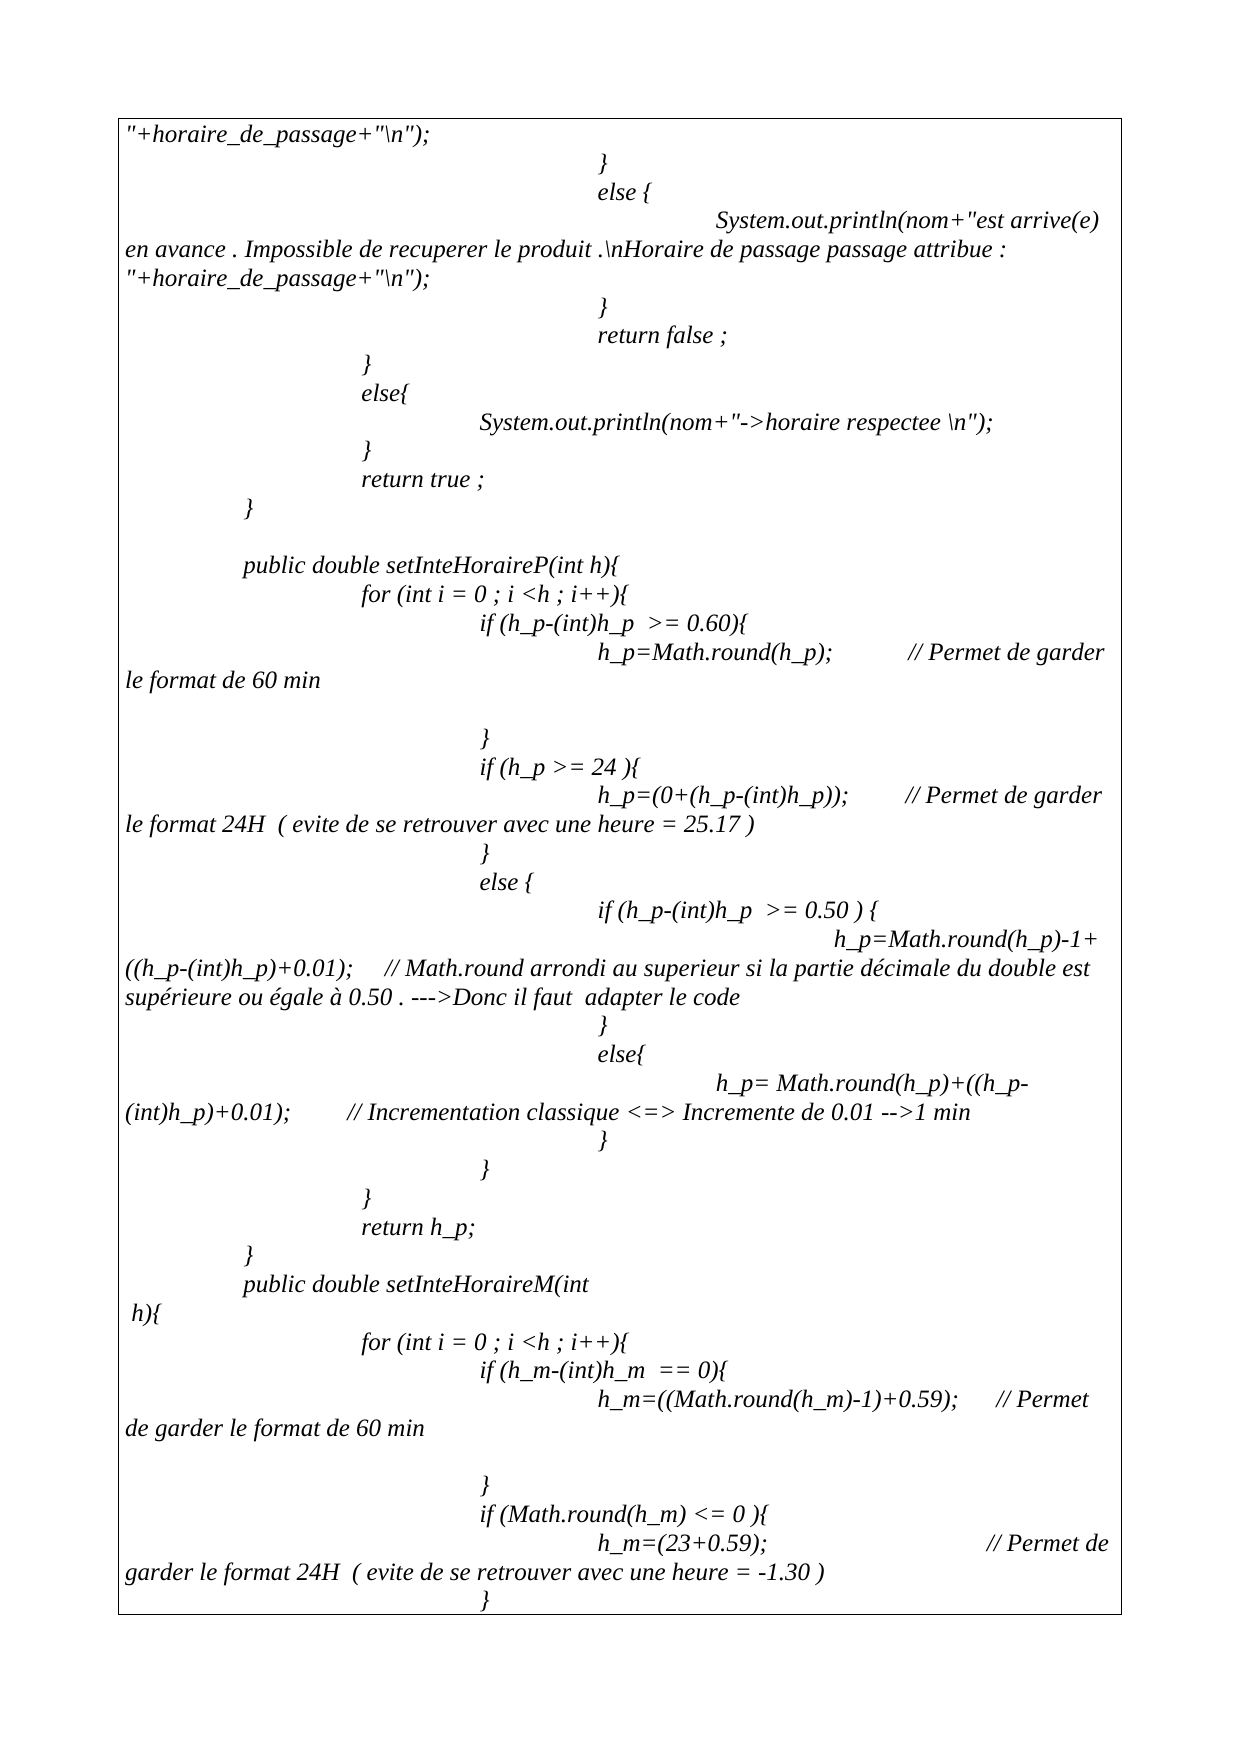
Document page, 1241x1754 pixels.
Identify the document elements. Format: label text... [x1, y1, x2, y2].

table_header "+horaire_de_passage+"\n"); } else { System.out.println(nom+"est arrive(e) en avance . Impossible de recuperer le produit .\nHoraire de passage passage attribue : "+horaire_de_passage+"\n"); } return false ; } else{ System.out.println(nom+"->horaire respectee \n"); } return true ; } public double setInteHoraireP(int h){ for (int i = 0 ; i <h ; i++){ if (h_p-(int)h_p >= 0.60){ h_p=Math.round(h_p); // Permet de garder le format de 60 min } if (h_p >= 24 ){ h_p=(0+(h_p-(int)h_p)); // Permet de garder le format 24H ( evite de se retrouver avec une heure = 25.17 ) } else { if (h_p-(int)h_p >= 0.50 ) { h_p=Math.round(h_p)-1+((h_p-(int)h_p)+0.01); // Math.round arrondi au superieur si la partie décimale du double est supérieure ou égale à 0.50 . --->Donc il faut adapter le code } else{ h_p= Math.round(h_p)+((h_p-(int)h_p)+0.01); // Incrementation classique <=> Incremente de 0.01 -->1 min } } } return h_p; } public double setInteHoraireM(int h){ for (int i = 0 ; i <h ; i++){ if (h_m-(int)h_m == 0){ h_m=((Math.round(h_m)-1)+0.59); // Permet de garder le format de 60 min } if (Math.round(h_m) <= 0 ){ h_m=(23+0.59); // Permet de garder le format 24H ( evite de se retrouver avec une heure = -1.30 ) } [119, 119, 1121, 1614]
